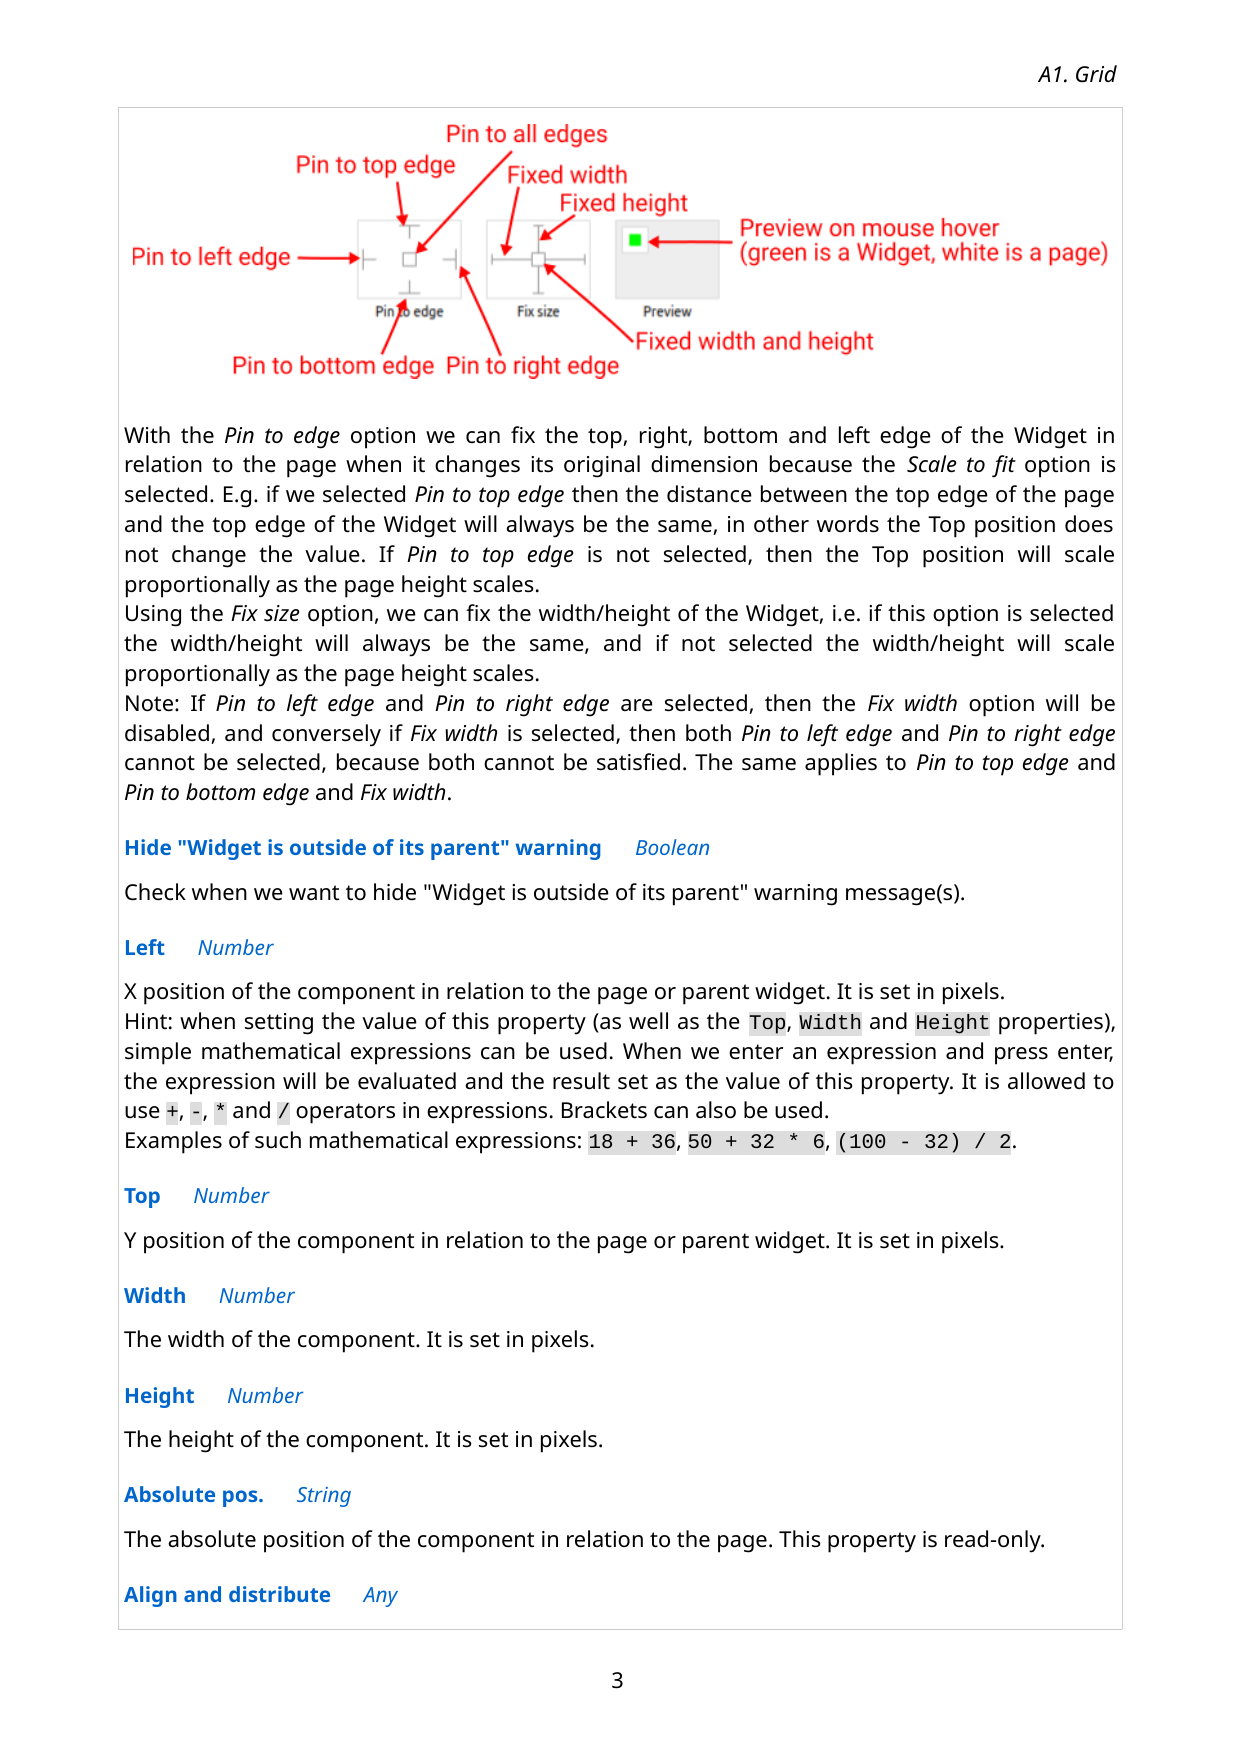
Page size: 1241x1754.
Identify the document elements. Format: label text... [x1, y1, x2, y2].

picture [132, 124, 1108, 379]
table_cell With the Pin to edge option we can fix the top, right, bottom and left edge of the Widget in relation to the page when it changes its original dimension because the Scale to fit option is selected. E.g. if we selected Pin to top edge then the distance between the top edge of the page and the top edge of the Widget will always be the same, in other words the Top position does not change the value. If Pin to top edge is not selected, then the Top position will scale proportionally as the page height scales. Using the Fix size option, we can fix the width/height of the Widget, i.e. if this option is selected the width/height will always be the same, and if not selected the width/height will scale proportionally as the page height scales. Note: If Pin to left edge and Pin to right edge are selected, then the Fix width option will be disabled, and conversely if Fix width is selected, then both Pin to left edge and Pin to right edge cannot be selected, because both cannot be satisfied. The same applies to Pin to top edge and Pin to bottom edge and Fix width. Hide "Widget is outside of its parent" warning Boolean Check when we want to hide "Widget is outside of its parent" warning message(s). Left Number X position of the component in relation to the page or parent widget. It is set in pixels. Hint: when setting the value of this property (as well as the Top, Width and Height properties), simple mathematical expressions can be used. When we enter an expression and press enter, the expression will be evaluated and the result set as the value of this property. It is allowed to use +, -, * and / operators in expressions. Brackets can also be used. Examples of such mathematical expressions: 18 + 36, 50 + 32 * 6, (100 - 32) / 2. Top Number Y position of the component in relation to the page or parent widget. It is set in pixels. Width Number The width of the component. It is set in pixels. Height Number The height of the component. It is set in pixels. Absolute pos. String The absolute position of the component in relation to the page. This property is read-only. Align and distribute Any [119, 108, 1122, 1629]
